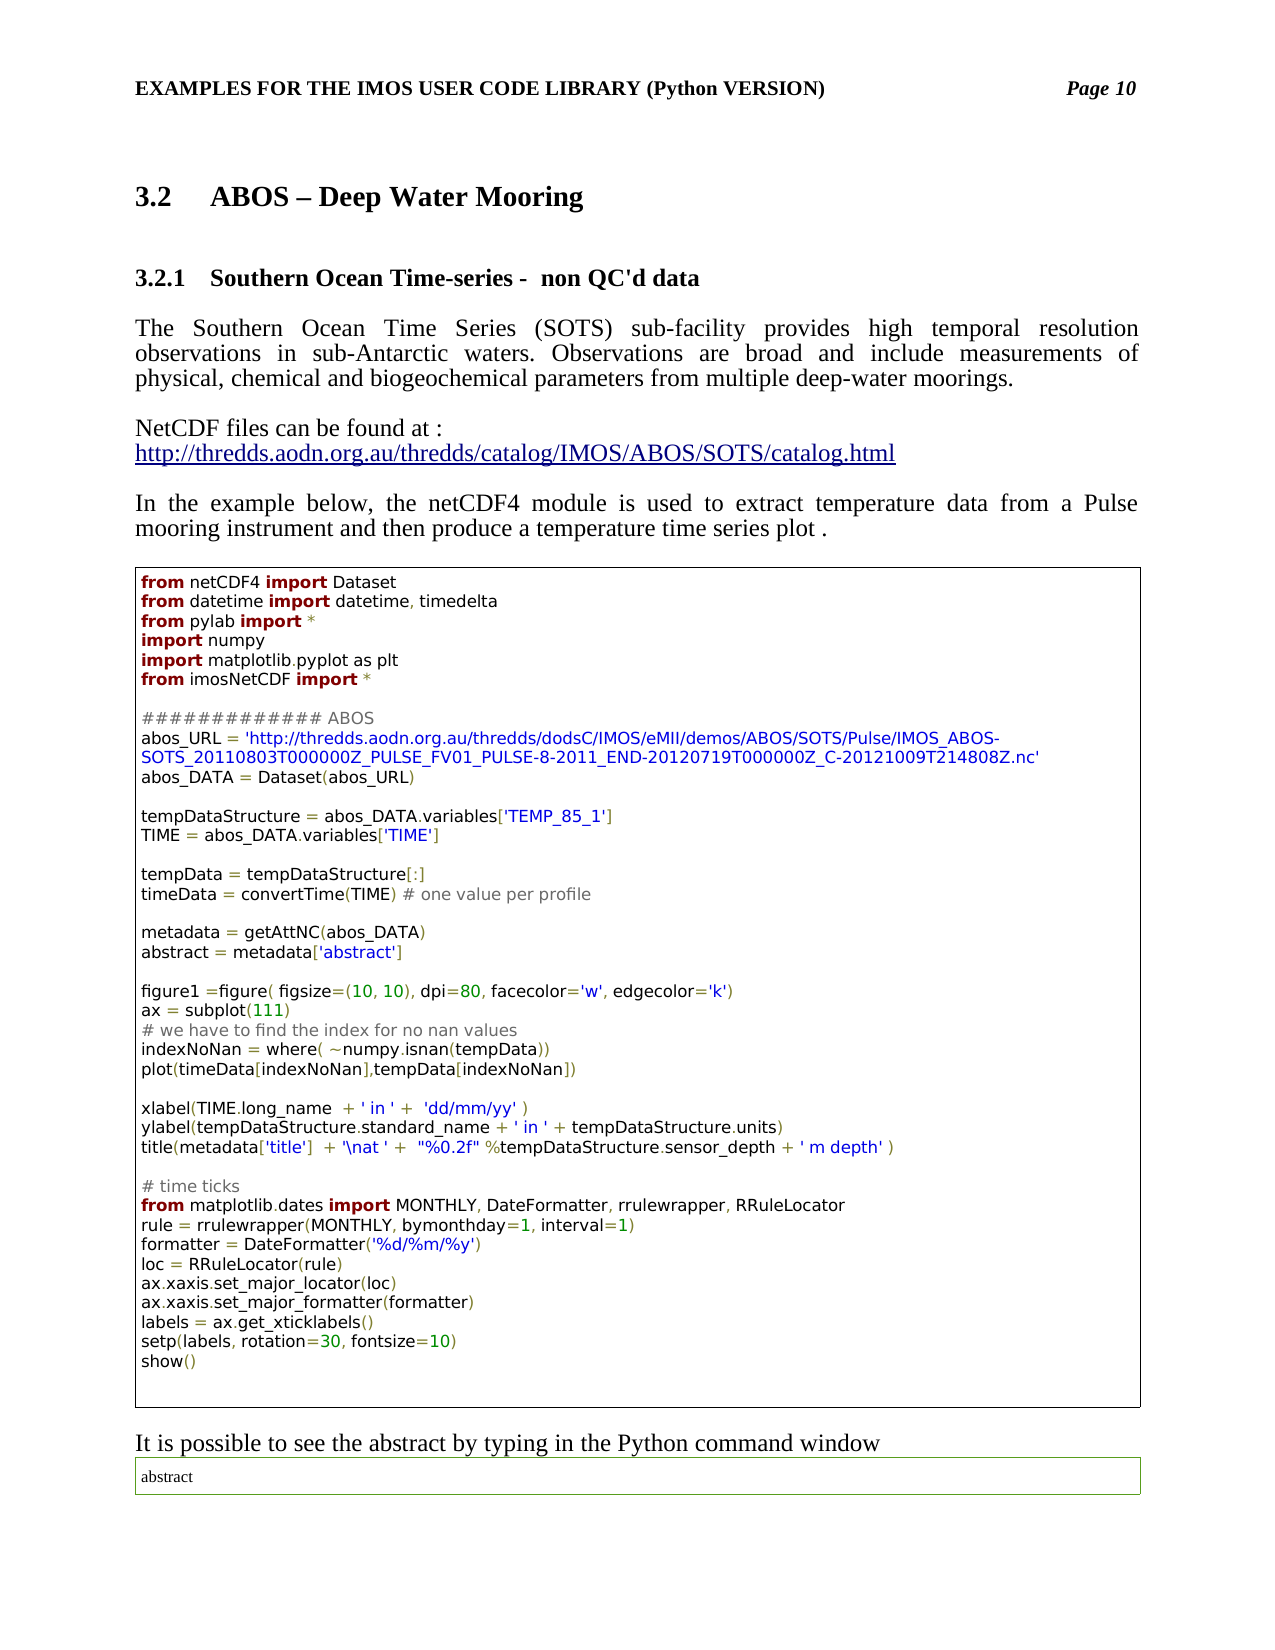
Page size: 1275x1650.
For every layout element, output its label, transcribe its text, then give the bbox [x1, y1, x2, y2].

text NetCDF files can be found at : [135, 417, 1140, 442]
text The Southern Ocean Time Series (SOTS) sub-facility provides high temporal resolution observations in sub-Antarctic waters. Observations are broad and include measurements of physical, chemical and biogeochemical parameters from multiple deep-water moorings. [135, 317, 1140, 392]
text It is possible to see the abstract by typing in the Python command window [135, 1432, 1140, 1457]
table_header abstract [136, 1458, 1140, 1494]
text http://thredds.aodn.org.au/thredds/catalog/IMOS/ABOS/SOTS/catalog.html [135, 442, 1140, 467]
subtitle Southern Ocean Time-series - non QC'd data [135, 267, 1140, 292]
table_header from netCDF4 import Dataset from datetime import datetime, timedelta from pylab import * import numpy import matplotlib.pyplot as plt from imosNetCDF import * ############# ABOS abos_URL = 'http://thredds.aodn.org.au/thredds/dodsC/IMOS/eMII/demos/ABOS/SOTS/Pulse/IMOS_ABOS-SOTS_20110803T000000Z_PULSE_FV01_PULSE-8-2011_END-20120719T000000Z_C-20121009T214808Z.nc' abos_DATA = Dataset(abos_URL) tempDataStructure = abos_DATA.variables['TEMP_85_1'] TIME = abos_DATA.variables['TIME'] tempData = tempDataStructure[:] timeData = convertTime(TIME) # one value per profile metadata = getAttNC(abos_DATA) abstract = metadata['abstract'] figure1 =figure( figsize=(10, 10), dpi=80, facecolor='w', edgecolor='k') ax = subplot(111) # we have to find the index for no nan values indexNoNan = where( ~numpy.isnan(tempData)) plot(timeData[indexNoNan],tempData[indexNoNan]) xlabel(TIME.long_name + ' in ' + 'dd/mm/yy' ) ylabel(tempDataStructure.standard_name + ' in ' + tempDataStructure.units) title(metadata['title'] + '\nat ' + "%0.2f" %tempDataStructure.sensor_depth + ' m depth' ) # time ticks from matplotlib.dates import MONTHLY, DateFormatter, rrulewrapper, RRuleLocator rule = rrulewrapper(MONTHLY, bymonthday=1, interval=1) formatter = DateFormatter('%d/%m/%y') loc = RRuleLocator(rule) ax.xaxis.set_major_locator(loc) ax.xaxis.set_major_formatter(formatter) labels = ax.get_xticklabels() setp(labels, rotation=30, fontsize=10) show() [136, 568, 1140, 1407]
subtitle ABOS – Deep Water Mooring [135, 179, 1140, 213]
text In the example below, the netCDF4 module is used to extract temperature data from a Pulse mooring instrument and then produce a temperature time series plot . [135, 492, 1140, 542]
